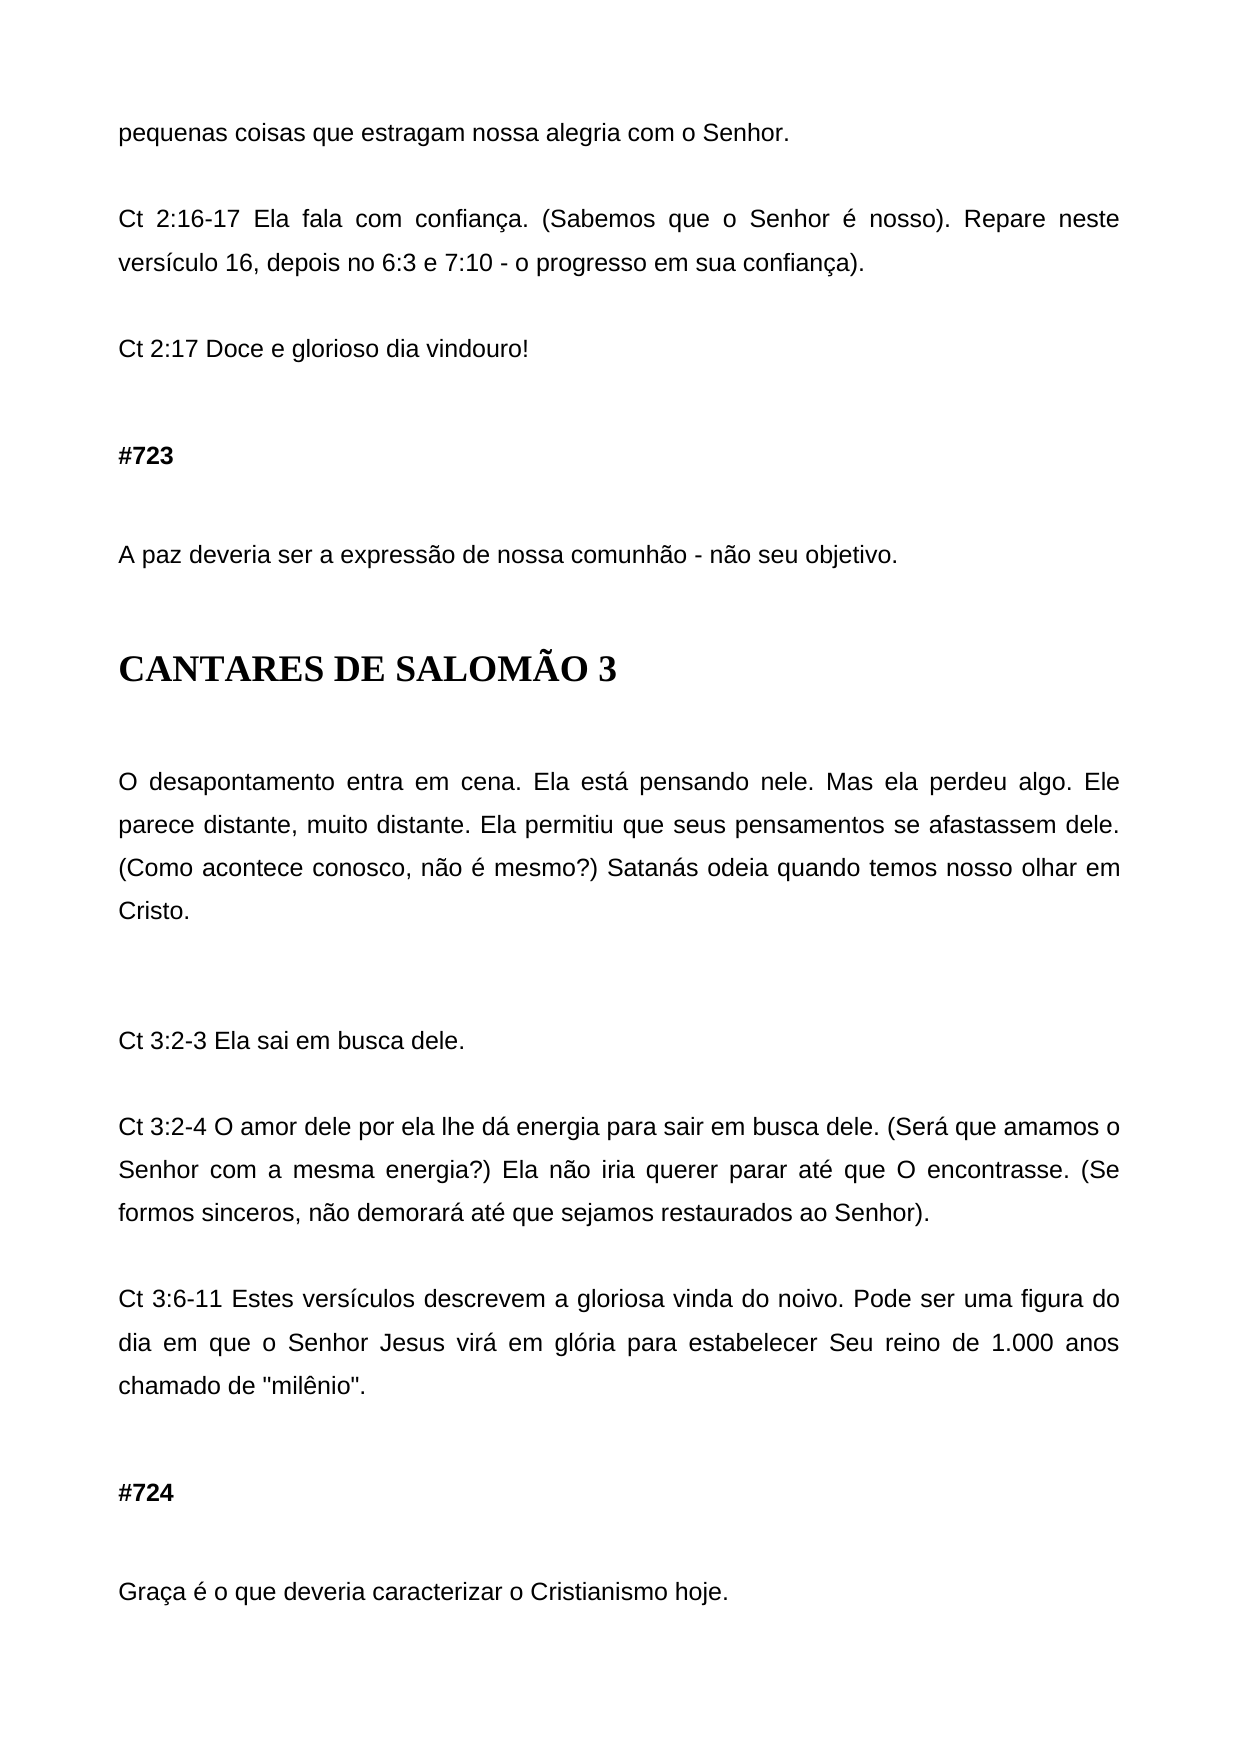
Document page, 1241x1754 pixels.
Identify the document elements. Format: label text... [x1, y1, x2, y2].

text A paz deveria ser a expressão de nossa comunhão - não seu objetivo. [118, 539, 1122, 568]
subtitle #724 [118, 1478, 1122, 1507]
text Ct 2:17 Doce e glorioso dia vindouro! [118, 334, 1122, 362]
text Ct 2:16-17 Ela fala com confiança. (Sabemos que o Senhor é nosso). Repare neste versículo 16, depois no 6:3 e 7:10 - o progresso em sua confiança). [118, 204, 1122, 276]
text Ct 3:6-11 Estes versículos descrevem a gloriosa vinda do noivo. Pode ser uma figura do dia em que o Senhor Jesus virá em glória para estabelecer Seu reino de 1.000 anos chamado de "milênio". [118, 1284, 1122, 1399]
subtitle CANTARES DE SALOMÃO 3 [118, 647, 1122, 690]
text Ct 3:2-4 O amor dele por ela lhe dá energia para sair em busca dele. (Será que amamos o Senhor com a mesma energia?) Ela não iria querer parar até que O encontrasse. (Se formos sinceros, não demorará até que sejamos restaurados ao Senhor). [118, 1112, 1122, 1227]
text Ct 3:2-3 Ela sai em busca dele. [118, 1026, 1122, 1054]
subtitle #723 [118, 441, 1122, 469]
text pequenas coisas que estragam nossa alegria com o Senhor. [118, 118, 1122, 147]
text O desapontamento entra em cena. Ela está pensando nele. Mas ela perdeu algo. Ele parece distante, muito distante. Ela permitiu que seus pensamentos se afastassem dele. (Como acontece conosco, não é mesmo?) Satanás odeia quando temos nosso olhar em Cristo. [118, 767, 1122, 925]
text Graça é o que deveria caracterizar o Cristianismo hoje. [118, 1577, 1122, 1605]
